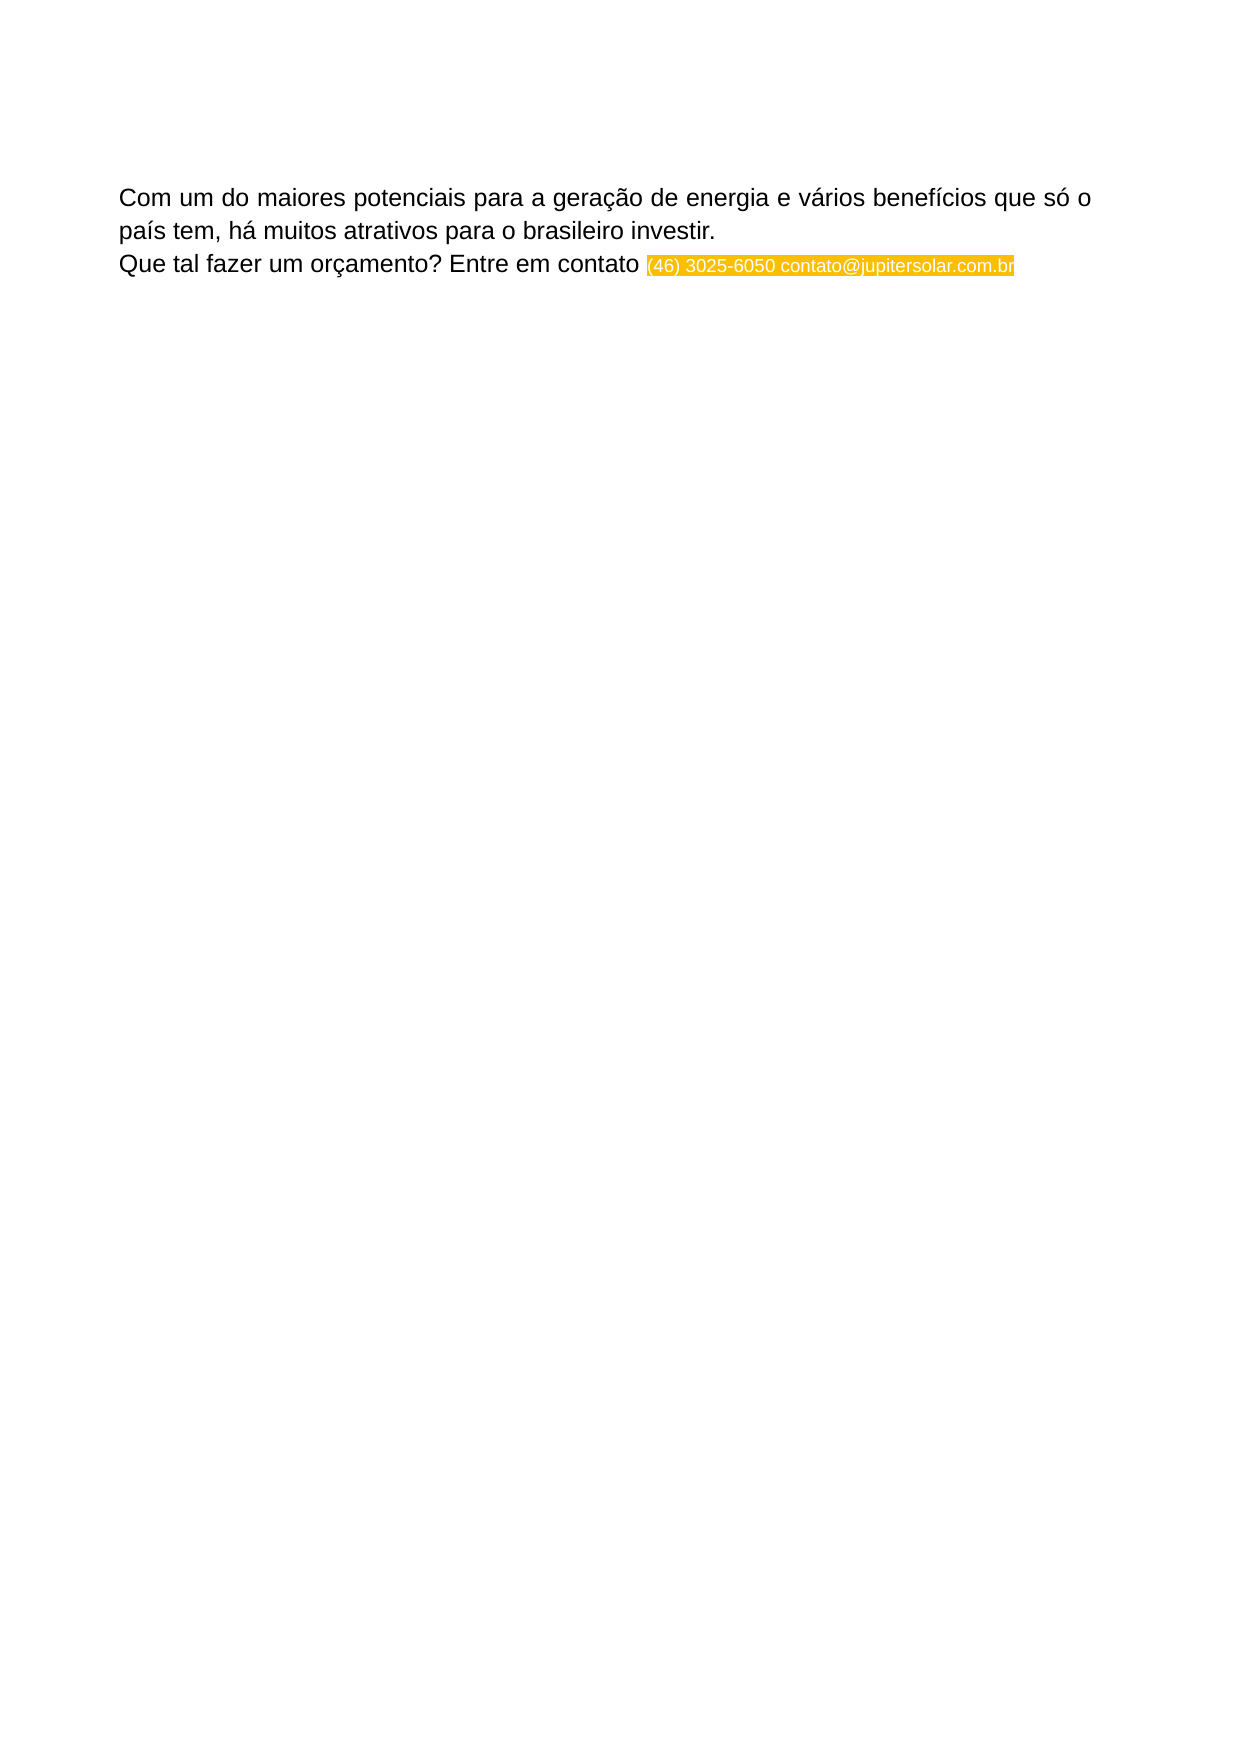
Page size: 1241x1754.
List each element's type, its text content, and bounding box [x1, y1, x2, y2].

text Com um do maiores potenciais para a geração de energia e vários benefícios que só o país tem, há muitos atrativos para o brasileiro investir. [119, 183, 1093, 245]
text Que tal fazer um orçamento? Entre em contato (46) 3025-6050 contato@jupitersolar.com.br [119, 249, 1093, 278]
